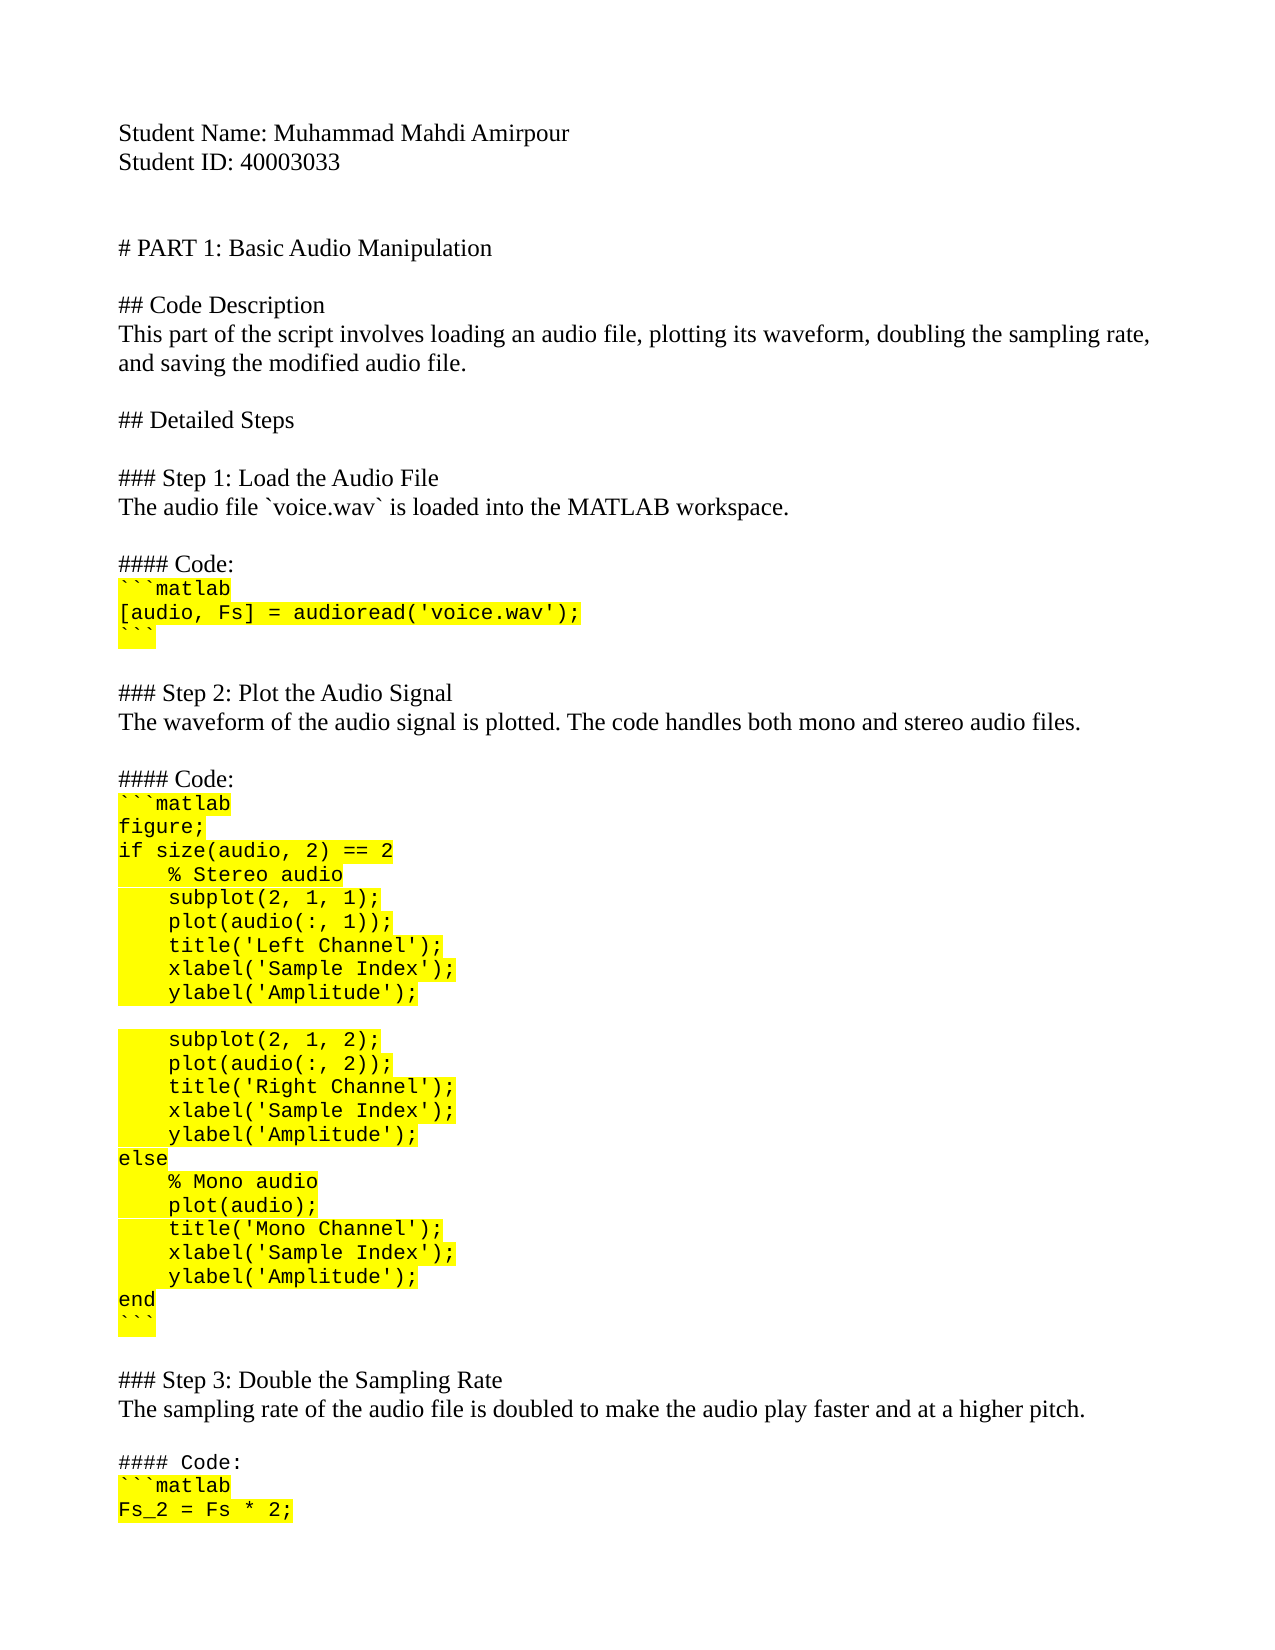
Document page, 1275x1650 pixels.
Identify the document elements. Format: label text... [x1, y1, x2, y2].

text else [118, 1147, 1157, 1171]
text ylabel('Amplitude'); [118, 1124, 1157, 1147]
text Student Name: Muhammad Mahdi Amirpour [118, 118, 1157, 147]
text ### Step 1: Load the Audio File [118, 463, 1157, 492]
text ```matlab [118, 793, 1157, 816]
text subplot(2, 1, 1); [118, 887, 1157, 911]
text title('Right Channel'); [118, 1077, 1157, 1100]
text Fs_2 = Fs * 2; [118, 1499, 1157, 1523]
text title('Left Channel'); [118, 935, 1157, 958]
text #### Code: [118, 764, 1157, 793]
text % Stereo audio [118, 864, 1157, 887]
text xlabel('Sample Index'); [118, 1242, 1157, 1266]
text subplot(2, 1, 2); [118, 1029, 1157, 1053]
text if size(audio, 2) == 2 [118, 840, 1157, 864]
text end [118, 1289, 1157, 1313]
text ```matlab [118, 1475, 1157, 1499]
text figure; [118, 816, 1157, 840]
text % Mono audio [118, 1171, 1157, 1195]
text Student ID: 40003033 [118, 147, 1157, 176]
text plot(audio(:, 2)); [118, 1053, 1157, 1077]
text ### Step 2: Plot the Audio Signal [118, 678, 1157, 707]
text ``` [118, 1313, 1157, 1337]
text #### Code: [118, 549, 1157, 578]
text ```matlab [118, 578, 1157, 602]
text ``` [118, 625, 1157, 649]
text The waveform of the audio signal is plotted. The code handles both mono and stereo audio files. [118, 707, 1157, 735]
text ylabel('Amplitude'); [118, 982, 1157, 1006]
text The audio file `voice.wav` is loaded into the MATLAB workspace. [118, 492, 1157, 521]
text [audio, Fs] = audioread('voice.wav'); [118, 602, 1157, 625]
text xlabel('Sample Index'); [118, 1100, 1157, 1124]
text title('Mono Channel'); [118, 1218, 1157, 1242]
text ## Code Description [118, 291, 1157, 319]
text ## Detailed Steps [118, 406, 1157, 434]
text #### Code: [118, 1452, 1157, 1475]
text The sampling rate of the audio file is doubled to make the audio play faster and at a higher pitch. [118, 1394, 1157, 1423]
text # PART 1: Basic Audio Manipulation [118, 233, 1157, 262]
text This part of the script involves loading an audio file, plotting its waveform, doubling the sampling rate, and saving the modified audio file. [118, 319, 1157, 377]
text ylabel('Amplitude'); [118, 1266, 1157, 1289]
text plot(audio); [118, 1195, 1157, 1218]
text xlabel('Sample Index'); [118, 958, 1157, 982]
text ### Step 3: Double the Sampling Rate [118, 1365, 1157, 1394]
text plot(audio(:, 1)); [118, 911, 1157, 935]
